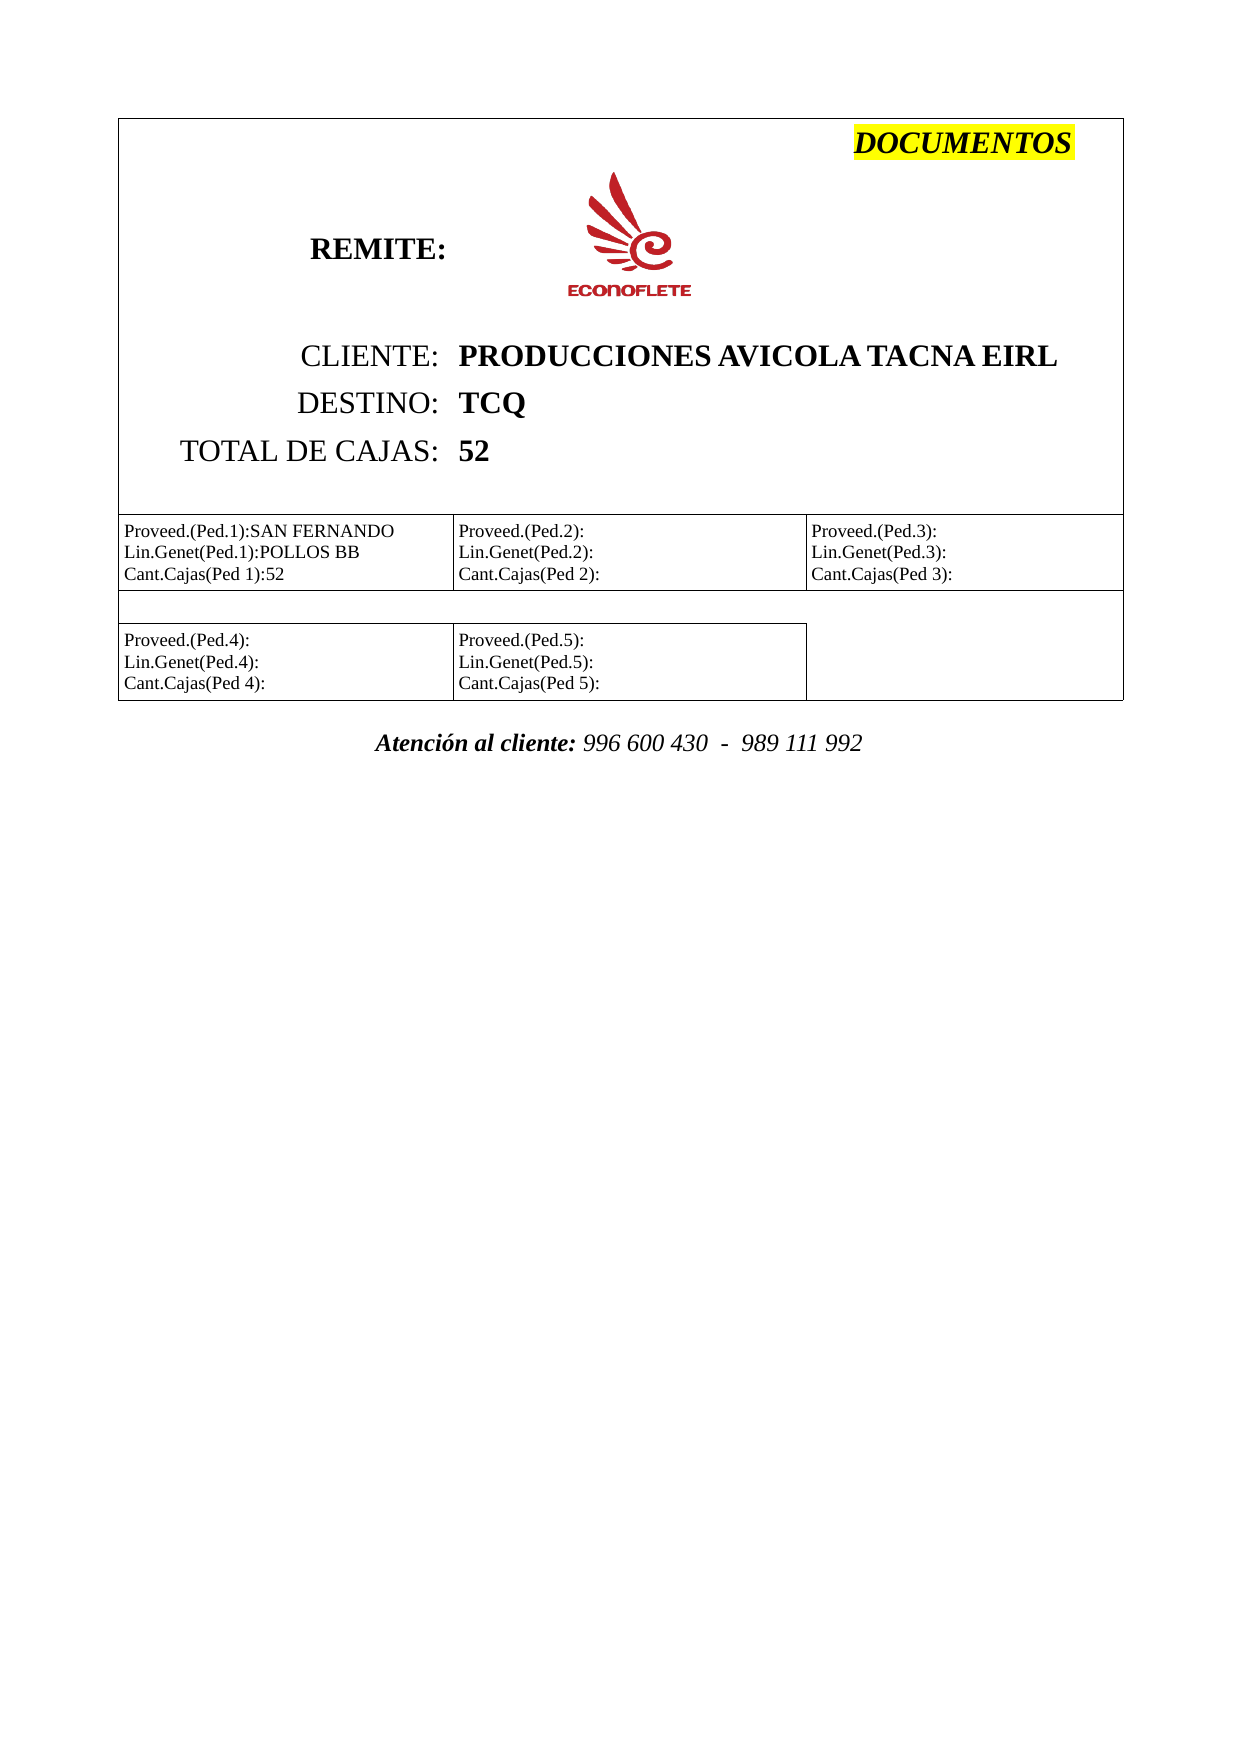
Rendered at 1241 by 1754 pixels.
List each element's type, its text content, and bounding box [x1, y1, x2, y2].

table_cell Proveed.(Ped.5): Lin.Genet(Ped.5): Cant.Cajas(Ped 5): [454, 624, 806, 699]
table_cell CLIENTE: [119, 332, 453, 379]
table_cell TCQ [453, 379, 806, 426]
table_cell [806, 166, 1123, 332]
table_cell [806, 474, 1123, 514]
text Atención al cliente: 996 600 430 - 989 111 992 [118, 728, 1122, 757]
table_cell [453, 166, 806, 332]
table_cell [807, 623, 1123, 699]
table_cell DESTINO: [119, 379, 453, 426]
table_header [453, 119, 806, 166]
table_cell TOTAL DE CAJAS: [119, 426, 453, 474]
table_cell Proveed.(Ped.3): Lin.Genet(Ped.3): Cant.Cajas(Ped 3): [807, 515, 1123, 590]
table_cell 52 [453, 426, 1123, 474]
table_cell [453, 591, 806, 623]
table_cell REMITE: [119, 166, 453, 332]
picture [552, 171, 707, 297]
table_cell [806, 591, 1123, 623]
table_cell [119, 591, 453, 623]
table_header DOCUMENTOS [806, 119, 1123, 166]
table_header [119, 119, 453, 166]
table_cell [453, 474, 806, 514]
table_cell Proveed.(Ped.2): Lin.Genet(Ped.2): Cant.Cajas(Ped 2): [454, 515, 806, 590]
table_cell Proveed.(Ped.4): Lin.Genet(Ped.4): Cant.Cajas(Ped 4): [119, 624, 453, 699]
table_cell [119, 474, 453, 514]
table_cell [806, 379, 1123, 426]
table_cell Proveed.(Ped.1):SAN FERNANDO Lin.Genet(Ped.1):POLLOS BB Cant.Cajas(Ped 1):52 [119, 515, 453, 590]
table_cell PRODUCCIONES AVICOLA TACNA EIRL [453, 332, 1123, 379]
